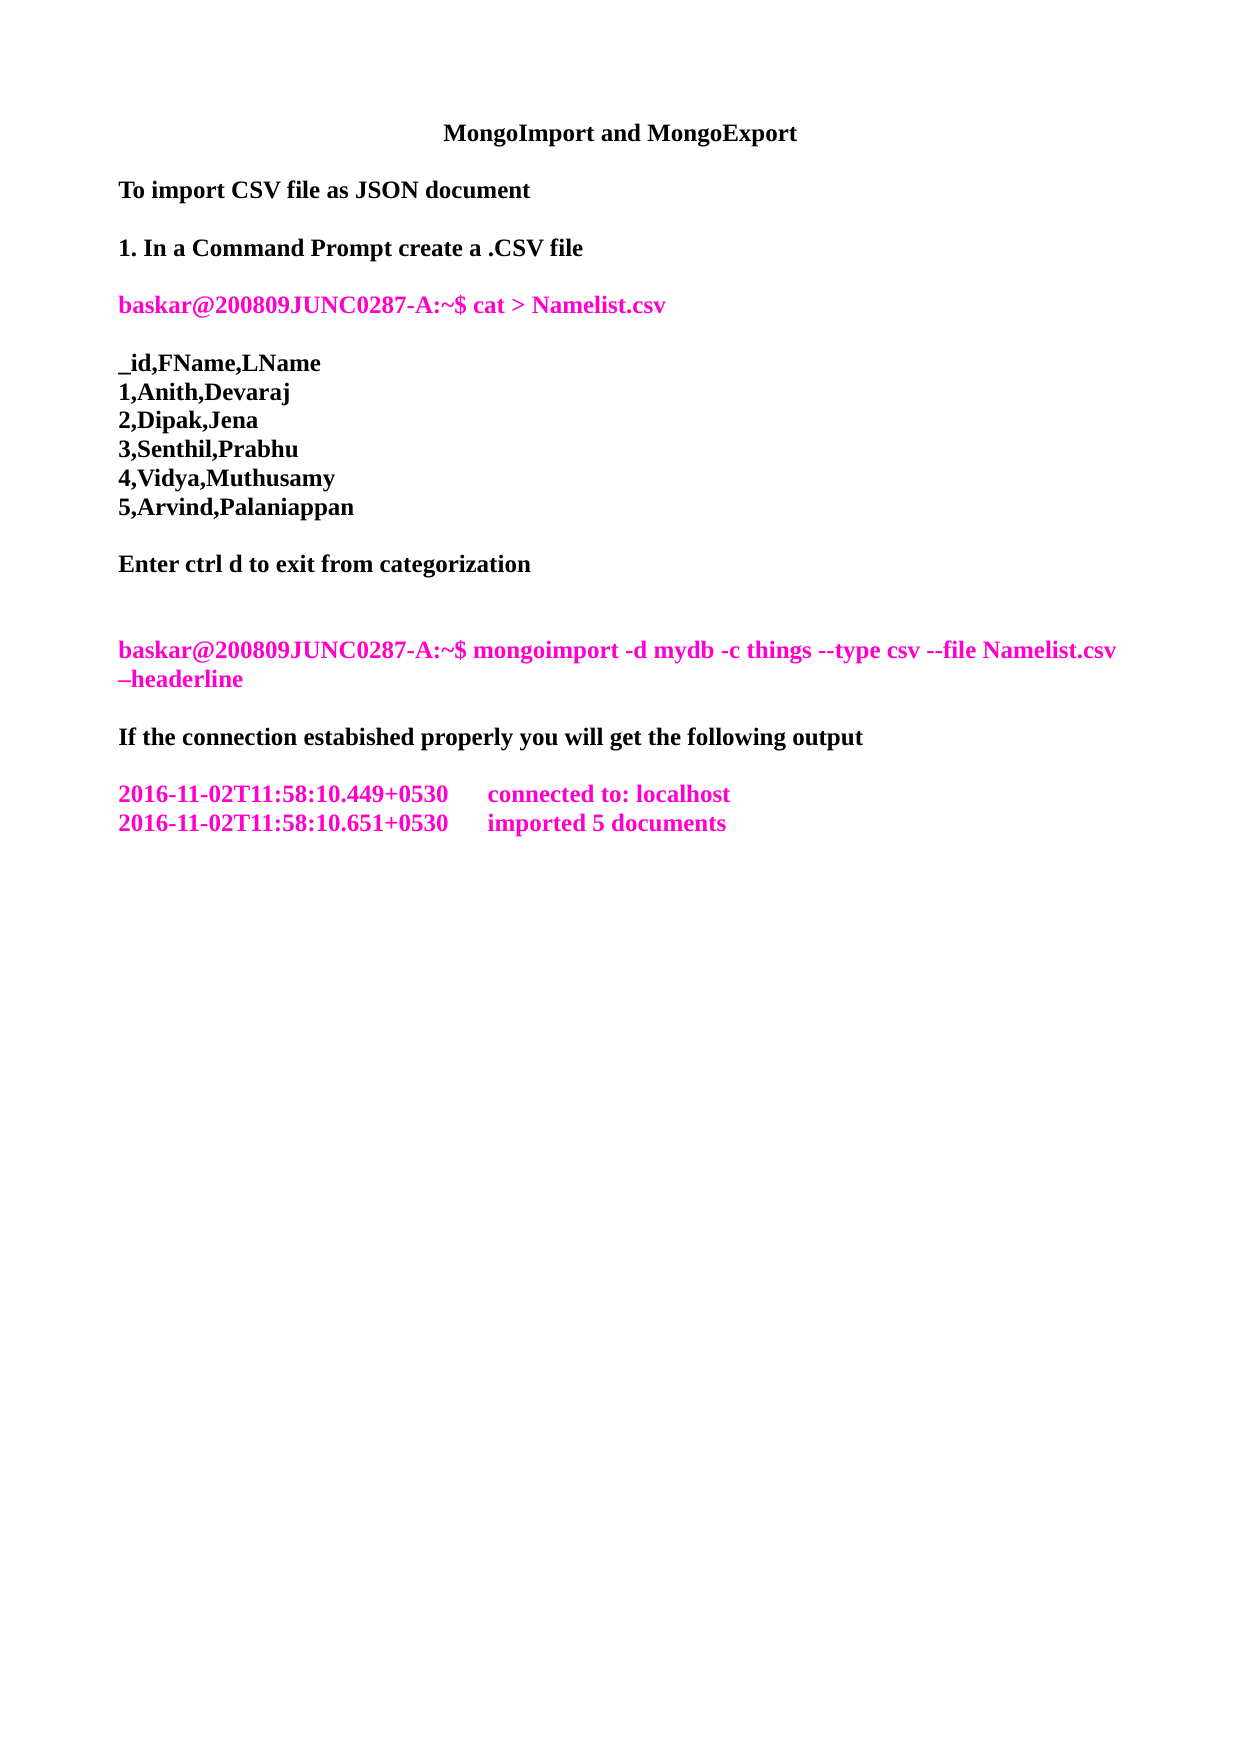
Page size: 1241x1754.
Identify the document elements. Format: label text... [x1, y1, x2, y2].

text baskar@200809JUNC0287-A:~$ mongoimport -d mydb -c things --type csv --file Namelist.csv –headerline [118, 636, 1122, 693]
text 1,Anith,Devaraj [118, 377, 1122, 406]
text MongoImport and MongoExport [118, 118, 1122, 147]
text 5,Arvind,Palaniappan [118, 492, 1122, 521]
text Enter ctrl d to exit from categorization [118, 549, 1122, 578]
text 1. In a Command Prompt create a .CSV file [118, 233, 1122, 262]
text _id,FName,LName [118, 348, 1122, 377]
text To import CSV file as JSON document [118, 176, 1122, 204]
text baskar@200809JUNC0287-A:~$ cat > Namelist.csv [118, 291, 1122, 319]
text 2016-11-02T11:58:10.651+0530 imported 5 documents [118, 808, 1122, 837]
text 2,Dipak,Jena [118, 406, 1122, 434]
text 4,Vidya,Muthusamy [118, 463, 1122, 492]
text If the connection estabished properly you will get the following output [118, 722, 1122, 751]
text 2016-11-02T11:58:10.449+0530 connected to: localhost [118, 779, 1122, 808]
text 3,Senthil,Prabhu [118, 434, 1122, 463]
